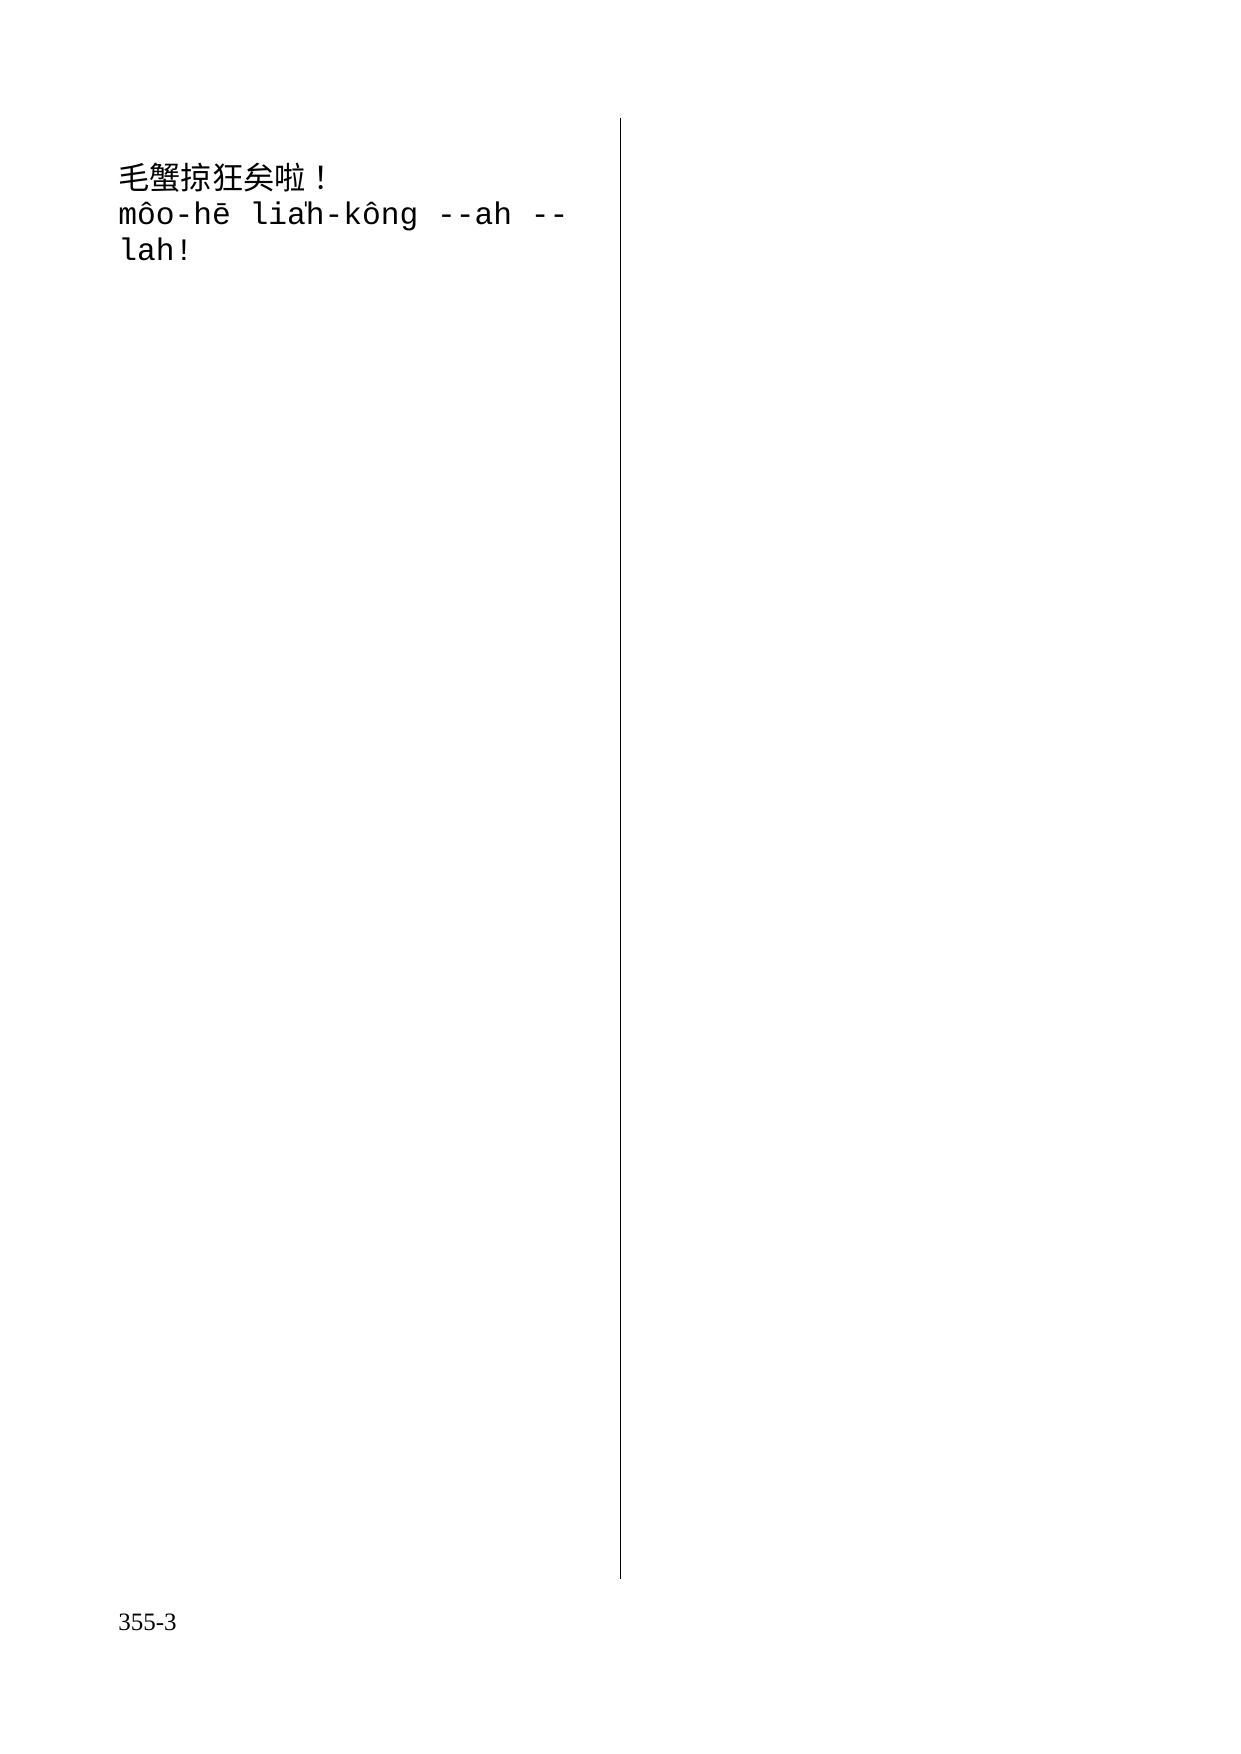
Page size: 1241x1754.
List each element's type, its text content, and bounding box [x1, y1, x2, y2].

text môo-hē lia̍h-kông --ah --lah! [118, 199, 618, 269]
text 毛蟹掠狂矣啦！ [118, 153, 618, 199]
